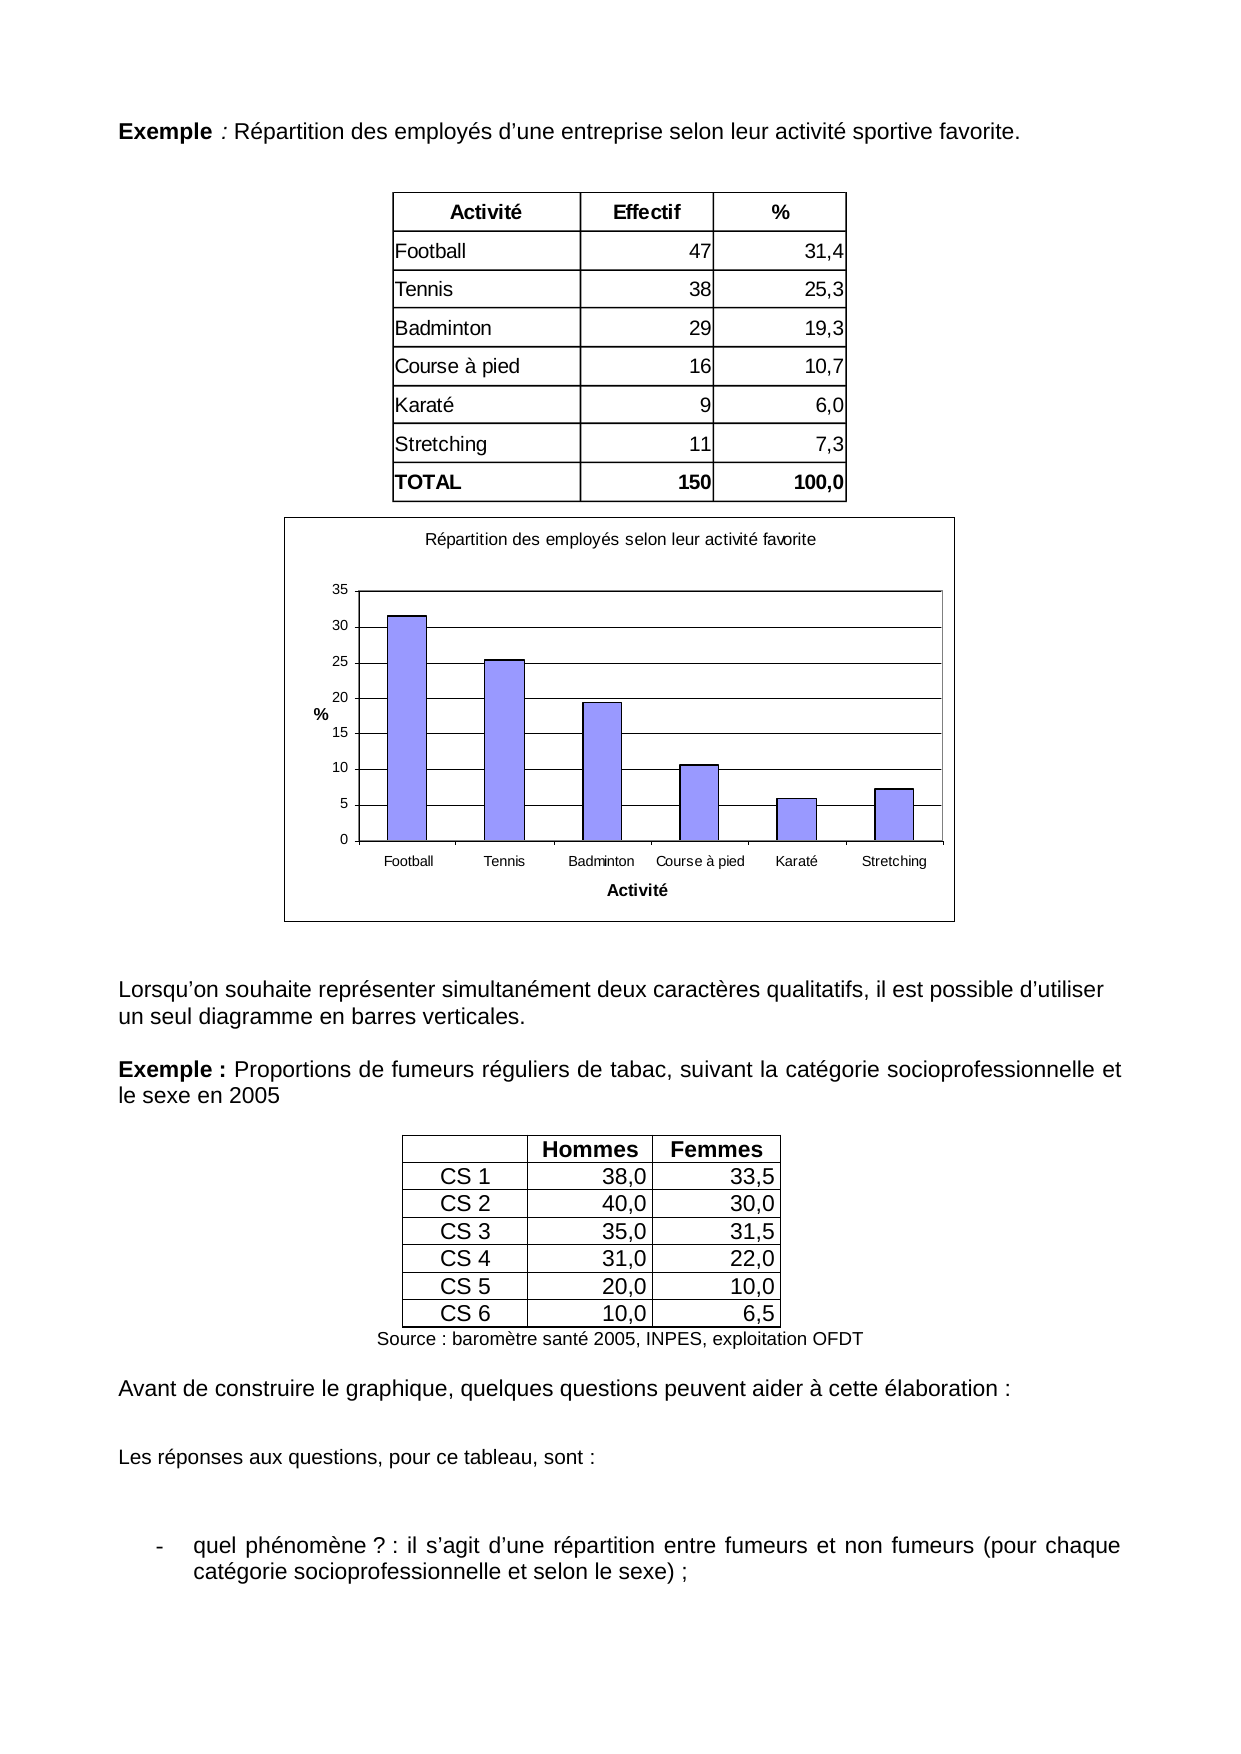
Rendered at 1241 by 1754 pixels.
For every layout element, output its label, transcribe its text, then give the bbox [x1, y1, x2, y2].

table_cell CS 6 [403, 1300, 527, 1326]
text Exemple : Répartition des employés d’une entreprise selon leur activité sportive favorite. [118, 118, 1122, 144]
table_cell 20,0 [528, 1273, 652, 1299]
text Avant de construire le graphique, quelques questions peuvent aider à cette élaboration : [118, 1375, 1122, 1402]
table_cell CS 1 [403, 1163, 527, 1189]
table_cell 31,5 [653, 1218, 780, 1244]
table_header Hommes [528, 1136, 652, 1162]
table_cell 40,0 [528, 1190, 652, 1217]
text Lorsqu’on souhaite représenter simultanément deux caractères qualitatifs, il est possible d’utiliser un seul diagramme en barres verticales. [118, 976, 1122, 1029]
table_cell 38,0 [528, 1163, 652, 1189]
text Les réponses aux questions, pour ce tableau, sont : [118, 1445, 1122, 1469]
table_cell 10,0 [653, 1273, 780, 1299]
table_header [403, 1136, 527, 1162]
table_cell 30,0 [653, 1190, 780, 1217]
table_cell 31,0 [528, 1245, 652, 1272]
text Source : baromètre santé 2005, INPES, exploitation OFDT [118, 1327, 1122, 1349]
text Exemple : Proportions de fumeurs réguliers de tabac, suivant la catégorie socioprofessionnelle et le sexe en 2005 [118, 1056, 1122, 1108]
table_cell 6,5 [653, 1300, 780, 1326]
table_cell CS 3 [403, 1218, 527, 1244]
table_cell CS 4 [403, 1245, 527, 1272]
table_cell CS 5 [403, 1273, 527, 1299]
table_cell 33,5 [653, 1163, 780, 1189]
table_cell CS 2 [403, 1190, 527, 1217]
list quel phénomène ? : il s’agit d’une répartition entre fumeurs et non fumeurs (pour chaque catégorie socioprofessionnelle et selon le sexe) ; [156, 1532, 1122, 1584]
table_cell 35,0 [528, 1218, 652, 1244]
table_cell 10,0 [528, 1300, 652, 1326]
table_header Femmes [653, 1136, 780, 1162]
table_cell 22,0 [653, 1245, 780, 1272]
